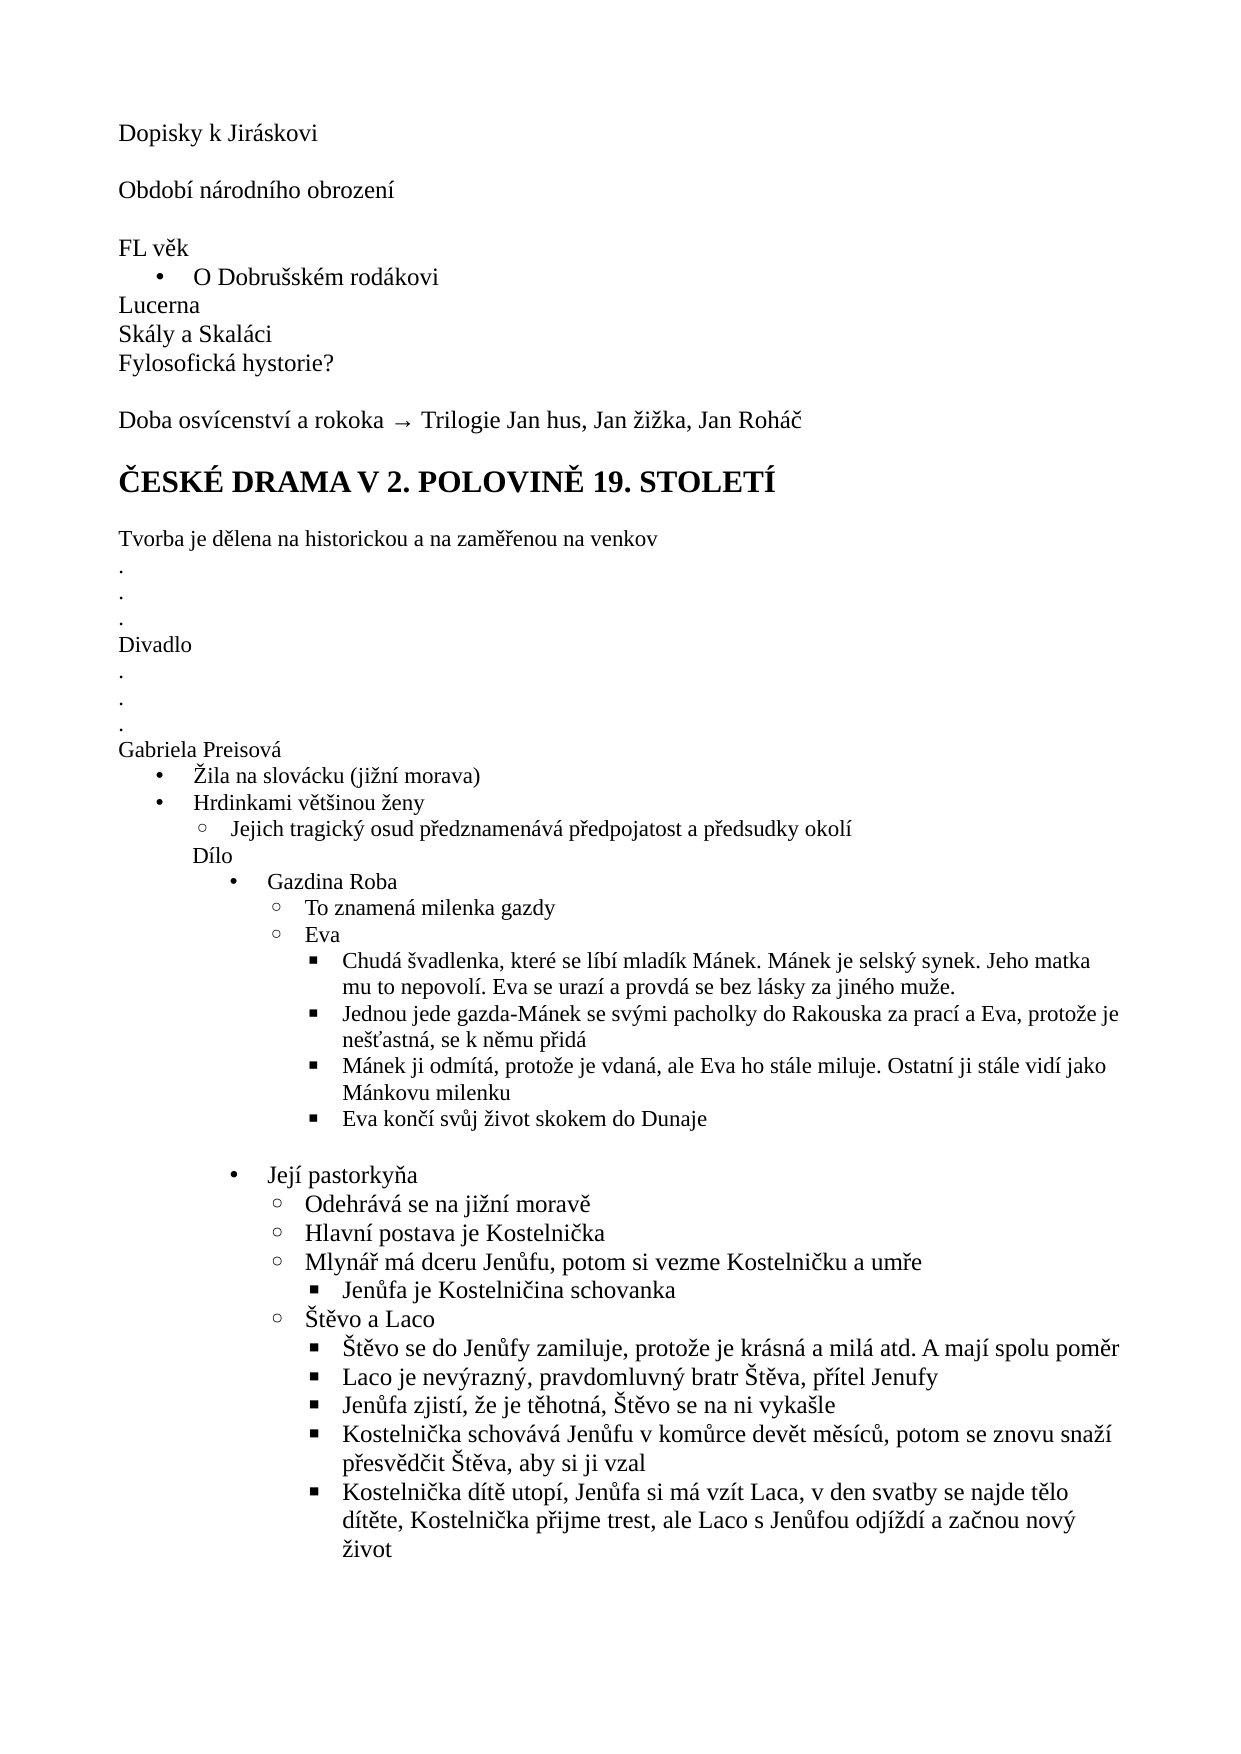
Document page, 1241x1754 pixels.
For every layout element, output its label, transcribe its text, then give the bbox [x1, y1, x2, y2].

list Štěvo a Laco [267, 1304, 1122, 1333]
text . [118, 552, 1122, 578]
text ČESKÉ DRAMA V 2. POLOVINĚ 19. STOLETÍ [118, 463, 1122, 499]
list Eva končí svůj život skokem do Dunaje [304, 1105, 1122, 1132]
text Tvorba je dělena na historickou a na zaměřenou na venkov [118, 525, 1122, 552]
list Chudá švadlenka, které se líbí mladík Mánek. Mánek je selský synek. Jeho matka mu to nepovolí. Eva se urazí a provdá se bez lásky za jiného muže. [304, 947, 1122, 1000]
text Divadlo [118, 631, 1122, 657]
list Jejich tragický osud předznamenává předpojatost a předsudky okolí [193, 815, 1122, 842]
text . [118, 683, 1122, 710]
text Fylosofická hystorie? [118, 348, 1122, 377]
list To znamená milenka gazdy [267, 894, 1122, 921]
text Skály a Skaláci [118, 319, 1122, 348]
text Lucerna [118, 291, 1122, 319]
list Její pastorkyňa [229, 1160, 1122, 1189]
list Eva [267, 921, 1122, 947]
list Laco je nevýrazný, pravdomluvný bratr Štěva, přítel Jenufy [304, 1362, 1122, 1390]
text Období národního obrození [118, 176, 1122, 204]
list Žila na slovácku (jižní morava) [156, 763, 1122, 789]
list Mlynář má dceru Jenůfu, potom si vezme Kostelničku a umře [267, 1247, 1122, 1275]
list Štěvo se do Jenůfy zamiluje, protože je krásná a milá atd. A mají spolu poměr [304, 1333, 1122, 1362]
list Kostelnička dítě utopí, Jenůfa si má vzít Laca, v den svatby se najde tělo dítěte, Kostelnička přijme trest, ale Laco s Jenůfou odjíždí a začnou nový život [304, 1477, 1122, 1563]
list Hlavní postava je Kostelnička [267, 1218, 1122, 1247]
text Gabriela Preisová [118, 736, 1122, 763]
list Jenůfa zjistí, že je těhotná, Štěvo se na ni vykašle [304, 1390, 1122, 1419]
list Gazdina Roba [229, 868, 1122, 894]
list Odehrává se na jižní moravě [267, 1189, 1122, 1218]
text . [118, 578, 1122, 604]
text Dílo [118, 842, 1122, 868]
list O Dobrušském rodákovi [156, 262, 1122, 291]
list Mánek ji odmítá, protože je vdaná, ale Eva ho stále miluje. Ostatní ji stále vidí jako Mánkovu milenku [304, 1052, 1122, 1105]
list Kostelnička schovává Jenůfu v komůrce devět měsíců, potom se znovu snaží přesvědčit Štěva, aby si ji vzal [304, 1419, 1122, 1477]
text . [118, 657, 1122, 683]
list Hrdinkami většinou ženy [156, 789, 1122, 815]
text Dopisky k Jiráskovi [118, 118, 1122, 147]
list Jednou jede gazda-Mánek se svými pacholky do Rakouska za prací a Eva, protože je nešťastná, se k němu přidá [304, 1000, 1122, 1052]
text FL věk [118, 233, 1122, 262]
text . [118, 604, 1122, 631]
list Jenůfa je Kostelničina schovanka [304, 1275, 1122, 1304]
text . [118, 710, 1122, 736]
text Doba osvícenství a rokoka → Trilogie Jan hus, Jan žižka, Jan Roháč [118, 406, 1122, 434]
